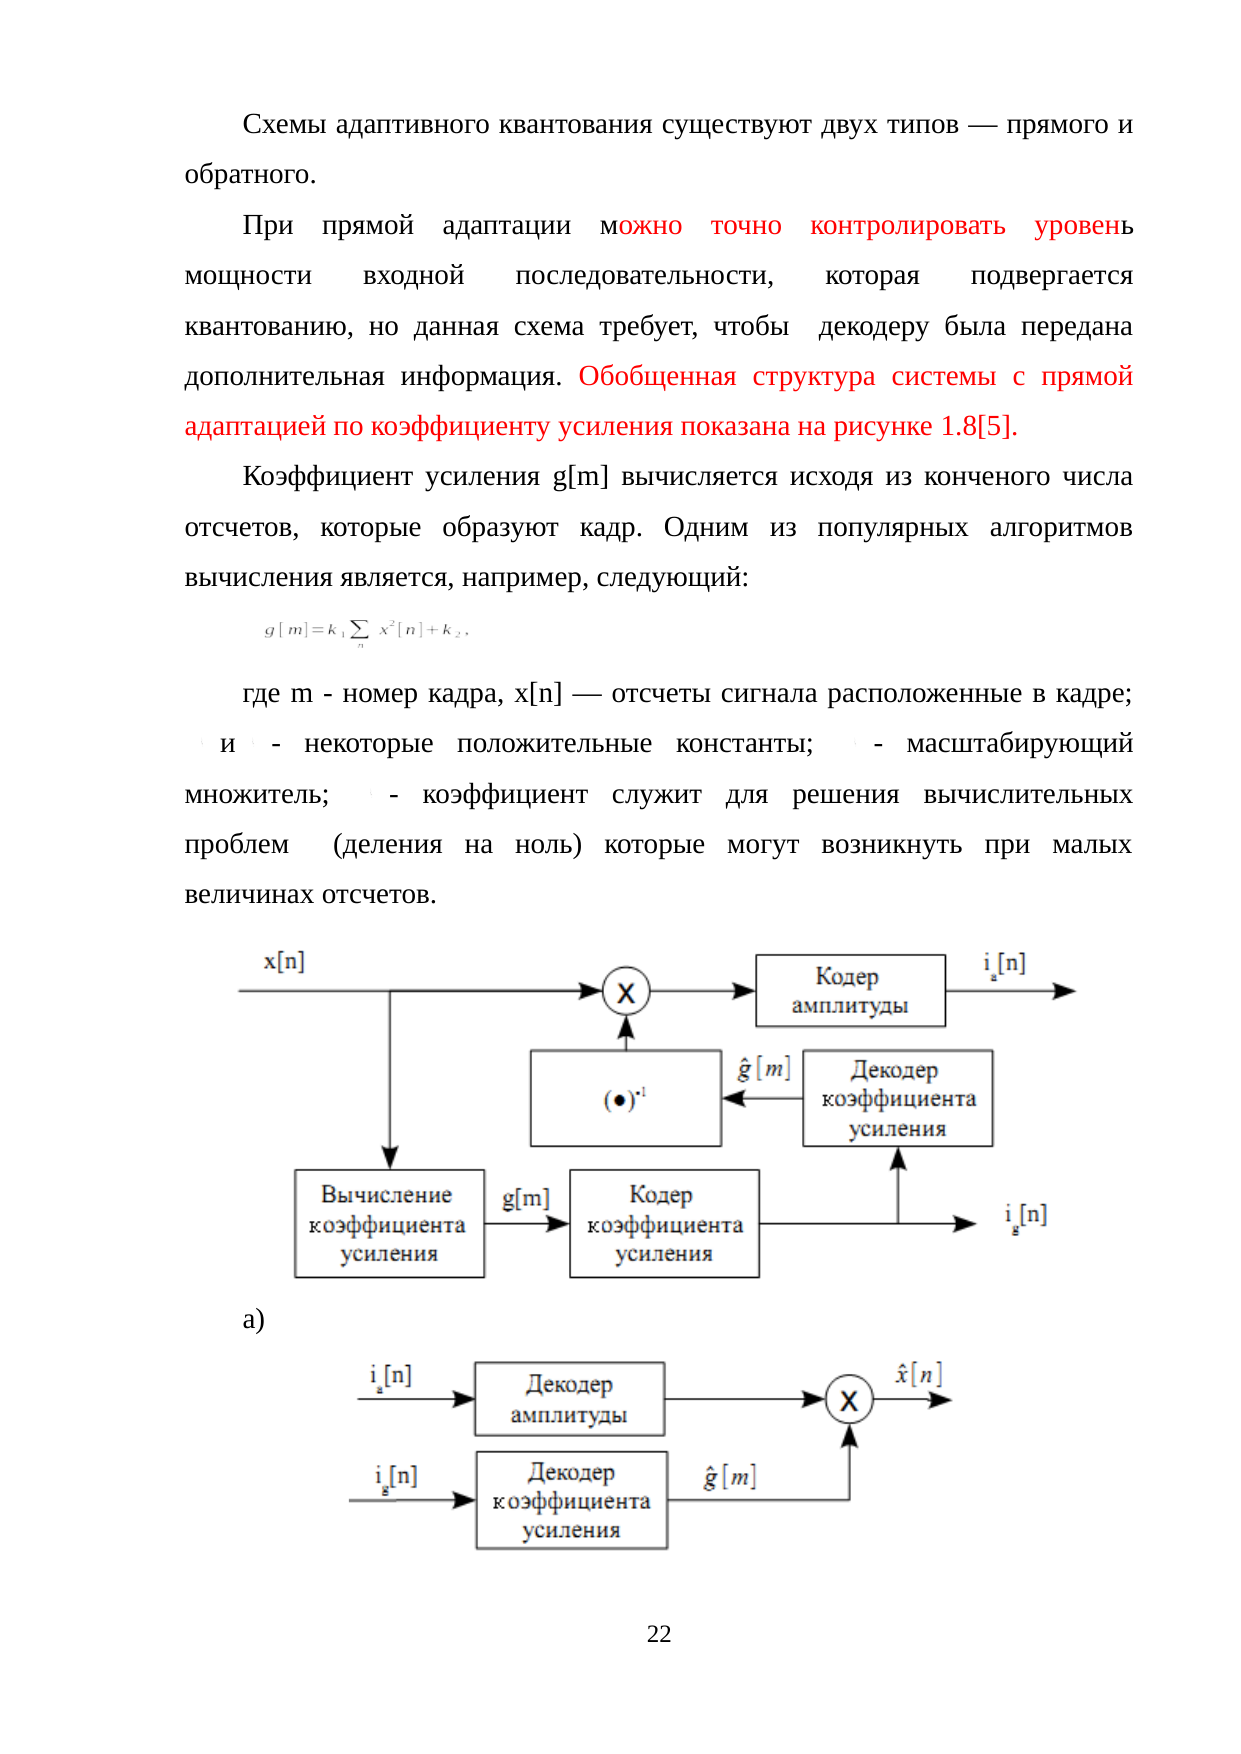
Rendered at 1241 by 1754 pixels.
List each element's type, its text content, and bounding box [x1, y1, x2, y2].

text Коэффициент усиления g[m] вычисляется исходя из конченого числа отсчетов, которые образуют кадр. Одним из популярных алгоритмов вычисления является, например, следующий: [184, 458, 1134, 593]
text где m - номер кадра, x[n] — отсчеты сигнала расположенные в кадре; и- некоторые положительные константы; - масштабирующий множитель; - коэффициент служит для решения вычислительных проблем (деления на ноль) которые могут возникнуть при малых величинах отсчетов. [184, 675, 1134, 910]
text а) [184, 927, 1134, 1335]
text При прямой адаптации можно точно контролировать уровень мощности входной последовательности, которая подвергается квантованию, но данная схема требует, чтобы декодеру была передана дополнительная информация. Обобщенная структура системы с прямой адаптацией по коэффициенту усиления показана на рисунке 1.8[5]. [184, 207, 1134, 442]
text Схемы адаптивного квантования существуют двух типов — прямого и обратного. [184, 106, 1134, 190]
